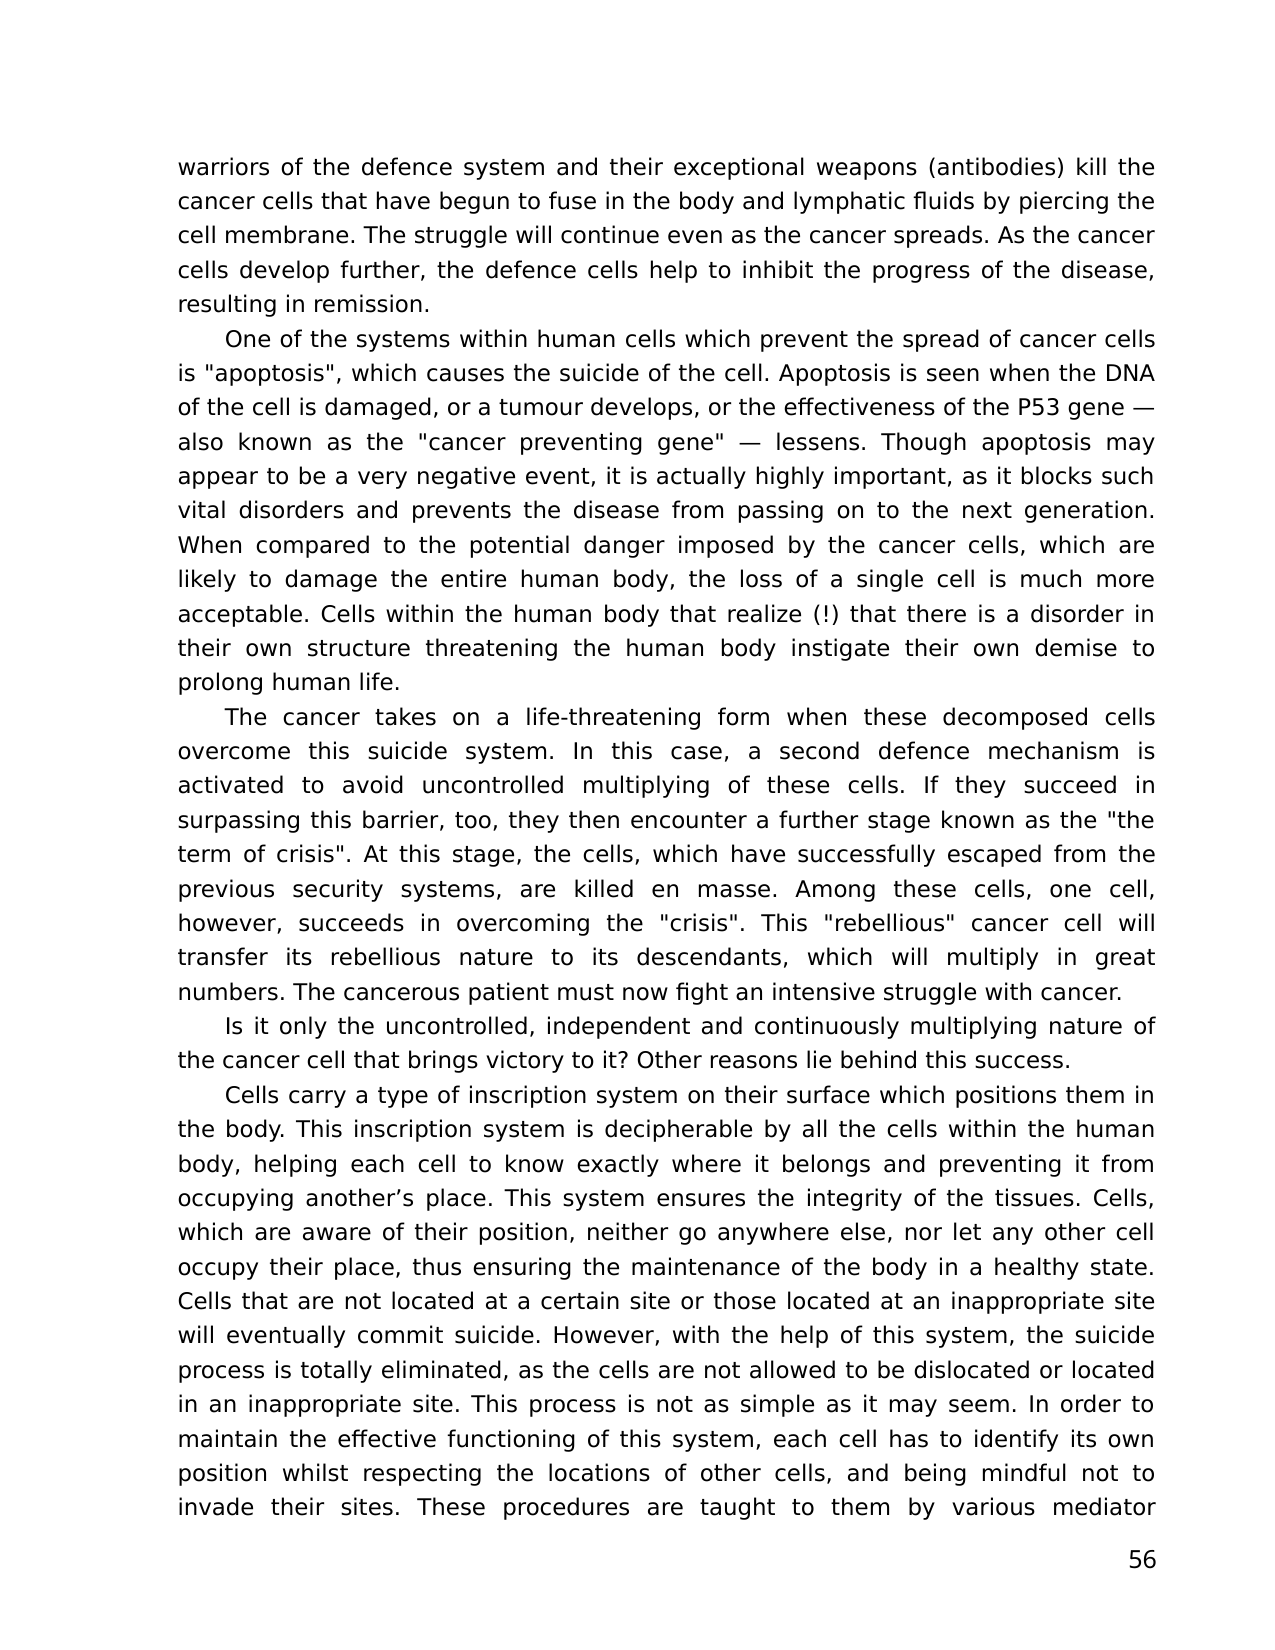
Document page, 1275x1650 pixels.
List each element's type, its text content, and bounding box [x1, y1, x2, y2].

text Is it only the uncontrolled, independent and continuously multiplying nature of the cancer cell that brings victory to it? Other reasons lie behind this success. [177, 1007, 1157, 1076]
text warriors of the defence system and their exceptional weapons (antibodies) kill the cancer cells that have begun to fuse in the body and lymphatic fluids by piercing the cell membrane. The struggle will continue even as the cancer spreads. As the cancer cells develop further, the defence cells help to inhibit the progress of the disease, resulting in remission. [177, 148, 1157, 319]
text The cancer takes on a life-threatening form when these decomposed cells overcome this suicide system. In this case, a second defence mechanism is activated to avoid uncontrolled multiplying of these cells. If they succeed in surpassing this barrier, too, they then encounter a further stage known as the "the term of crisis". At this stage, the cells, which have successfully escaped from the previous security systems, are killed en masse. Among these cells, one cell, however, succeeds in overcoming the "crisis". This "rebellious" cancer cell will transfer its rebellious nature to its descendants, which will multiply in great numbers. The cancerous patient must now fight an intensive struggle with cancer. [177, 698, 1157, 1007]
text One of the systems within human cells which prevent the spread of cancer cells is "apoptosis", which causes the suicide of the cell. Apoptosis is seen when the DNA of the cell is damaged, or a tumour develops, or the effectiveness of the P53 gene — also known as the "cancer preventing gene" — lessens. Though apoptosis may appear to be a very negative event, it is actually highly important, as it blocks such vital disorders and prevents the disease from passing on to the next generation. When compared to the potential danger imposed by the cancer cells, which are likely to damage the entire human body, the loss of a single cell is much more acceptable. Cells within the human body that realize (!) that there is a disorder in their own structure threatening the human body instigate their own demise to prolong human life. [177, 319, 1157, 698]
text Cells carry a type of inscription system on their surface which positions them in the body. This inscription system is decipherable by all the cells within the human body, helping each cell to know exactly where it belongs and preventing it from occupying another’s place. This system ensures the integrity of the tissues. Cells, which are aware of their position, neither go anywhere else, nor let any other cell occupy their place, thus ensuring the maintenance of the body in a healthy state. Cells that are not located at a certain site or those located at an inappropriate site will eventually commit suicide. However, with the help of this system, the suicide process is totally eliminated, as the cells are not allowed to be dislocated or located in an inappropriate site. This process is not as simple as it may seem. In order to maintain the effective functioning of this system, each cell has to identify its own position whilst respecting the locations of other cells, and being mindful not to invade their sites. These procedures are taught to them by various mediator [177, 1076, 1157, 1523]
